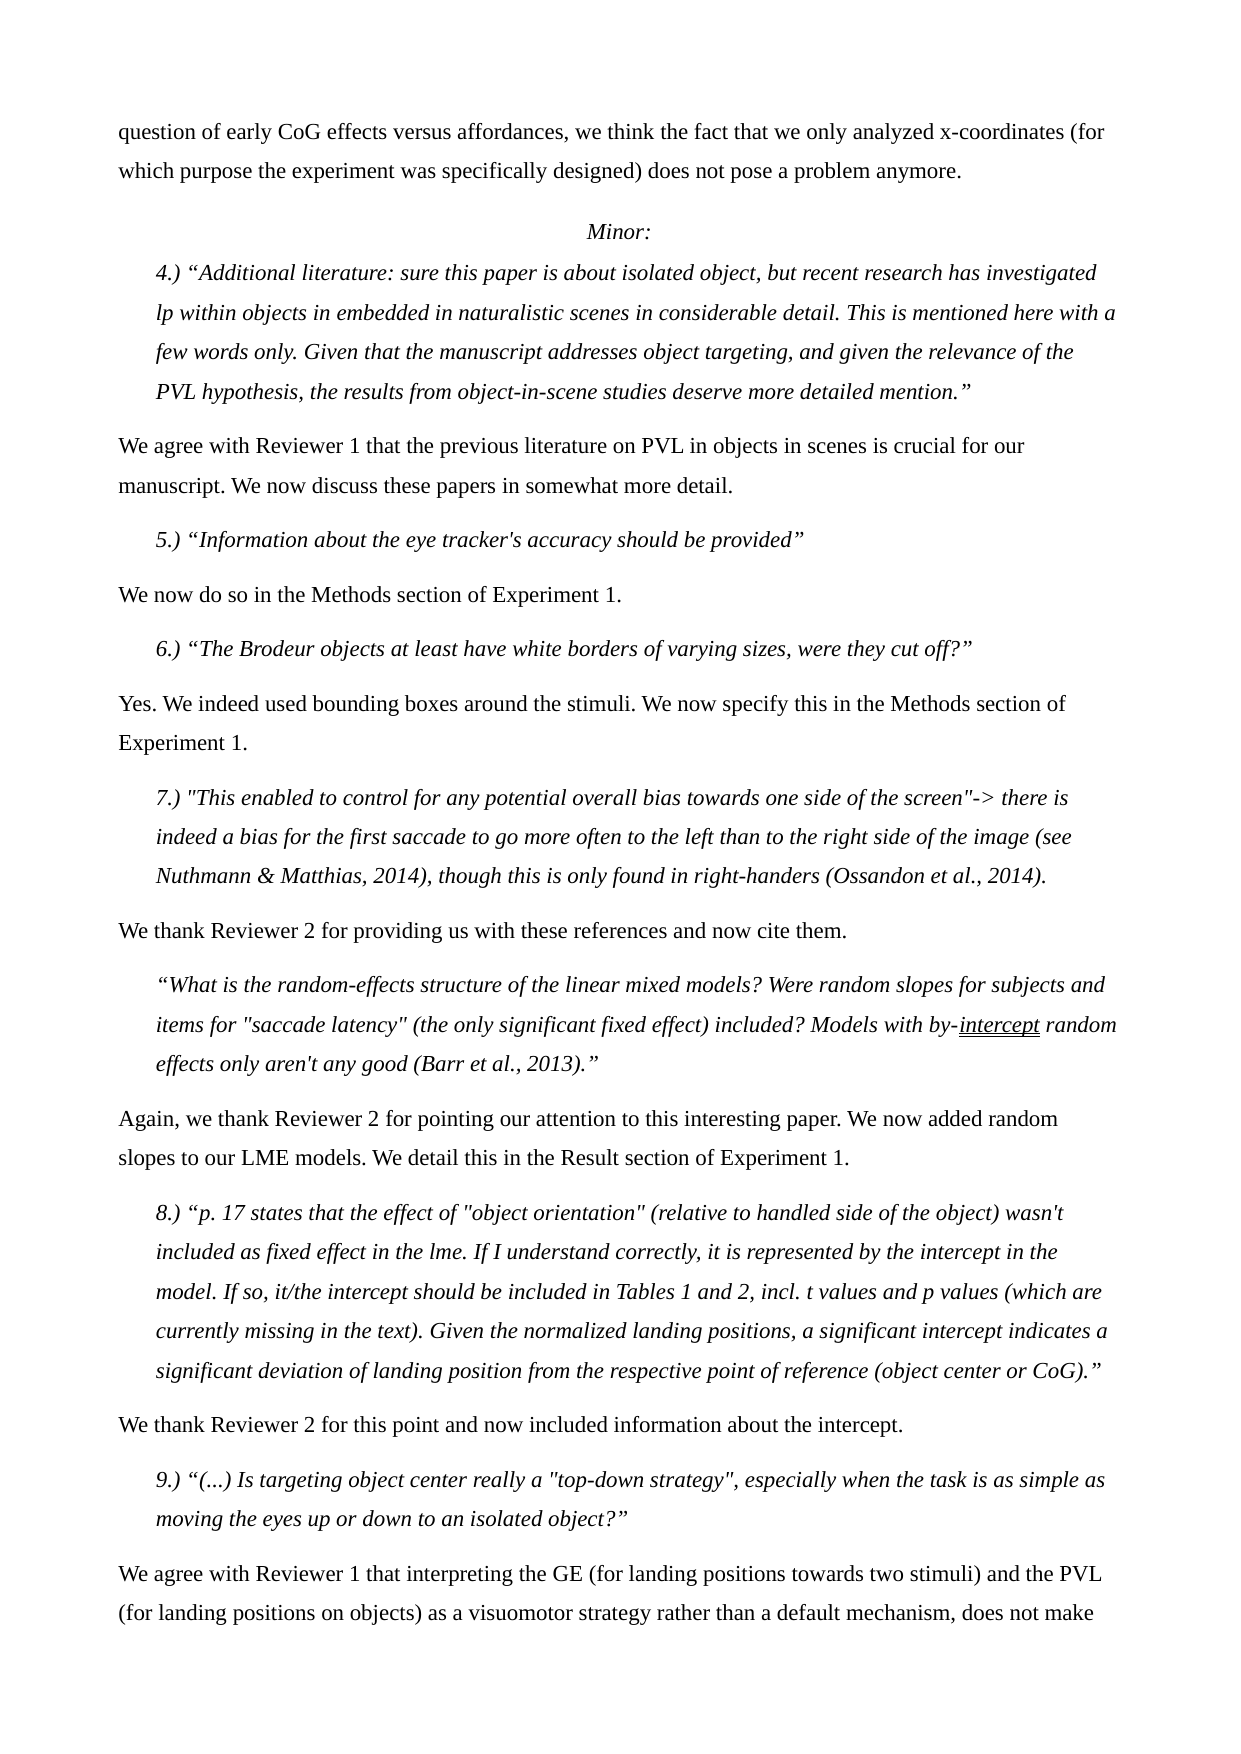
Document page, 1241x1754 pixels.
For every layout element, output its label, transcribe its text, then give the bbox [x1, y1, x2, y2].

text Yes. We indeed used bounding boxes around the stimuli. We now specify this in the Methods section of Experiment 1. [118, 689, 1122, 755]
text We now do so in the Methods section of Experiment 1. [118, 581, 1122, 607]
text 5.) “Information about the eye tracker's accuracy should be provided” [156, 526, 1122, 552]
text “What is the random-effects structure of the linear mixed models? Were random slopes for subjects and items for "saccade latency" (the only significant fixed effect) included? Models with by-intercept random effects only aren't any good (Barr et al., 2013).” [156, 971, 1122, 1077]
text 8.) “p. 17 states that the effect of "object orientation" (relative to handled side of the object) wasn't included as fixed effect in the lme. If I understand correctly, it is represented by the intercept in the model. If so, it/the intercept should be included in Tables 1 and 2, incl. t values and p values (which are currently missing in the text). Given the normalized landing positions, a significant intercept indicates a significant deviation of landing position from the respective point of reference (object center or CoG).” [156, 1199, 1122, 1383]
text 9.) “(...) Is targeting object center really a "top-down strategy", especially when the task is as simple as moving the eyes up or down to an isolated object?” [156, 1466, 1122, 1532]
text We agree with Reviewer 1 that the previous literature on PVL in objects in scenes is crucial for our manuscript. We now discuss these papers in somewhat more detail. [118, 432, 1122, 498]
text question of early CoG effects versus affordances, we think the fact that we only analyzed x-coordinates (for which purpose the experiment was specifically designed) does not pose a problem anymore. [118, 118, 1122, 184]
text Again, we thank Reviewer 2 for pointing our attention to this interesting paper. We now added random slopes to our LME models. We detail this in the Result section of Experiment 1. [118, 1105, 1122, 1171]
text We thank Reviewer 2 for providing us with these references and now cite them. [118, 917, 1122, 943]
text 6.) “The Brodeur objects at least have white borders of varying sizes, were they cut off?” [156, 635, 1122, 661]
text We agree with Reviewer 1 that interpreting the GE (for landing positions towards two stimuli) and the PVL (for landing positions on objects) as a visuomotor strategy rather than a default mechanism, does not make [118, 1560, 1122, 1626]
text 7.) "This enabled to control for any potential overall bias towards one side of the screen"-> there is indeed a bias for the first saccade to go more often to the left than to the right side of the image (see Nuthmann & Matthias, 2014), though this is only found in right-handers (Ossandon et al., 2014). [156, 783, 1122, 889]
subtitle Minor: [118, 218, 1122, 244]
text 4.) “Additional literature: sure this paper is about isolated object, but recent research has investigated lp within objects in embedded in naturalistic scenes in considerable detail. This is mentioned here with a few words only. Given that the manuscript addresses object targeting, and given the relevance of the PVL hypothesis, the results from object-in-scene studies deserve more detailed mention.” [156, 259, 1122, 404]
text We thank Reviewer 2 for this point and now included information about the intercept. [118, 1411, 1122, 1438]
